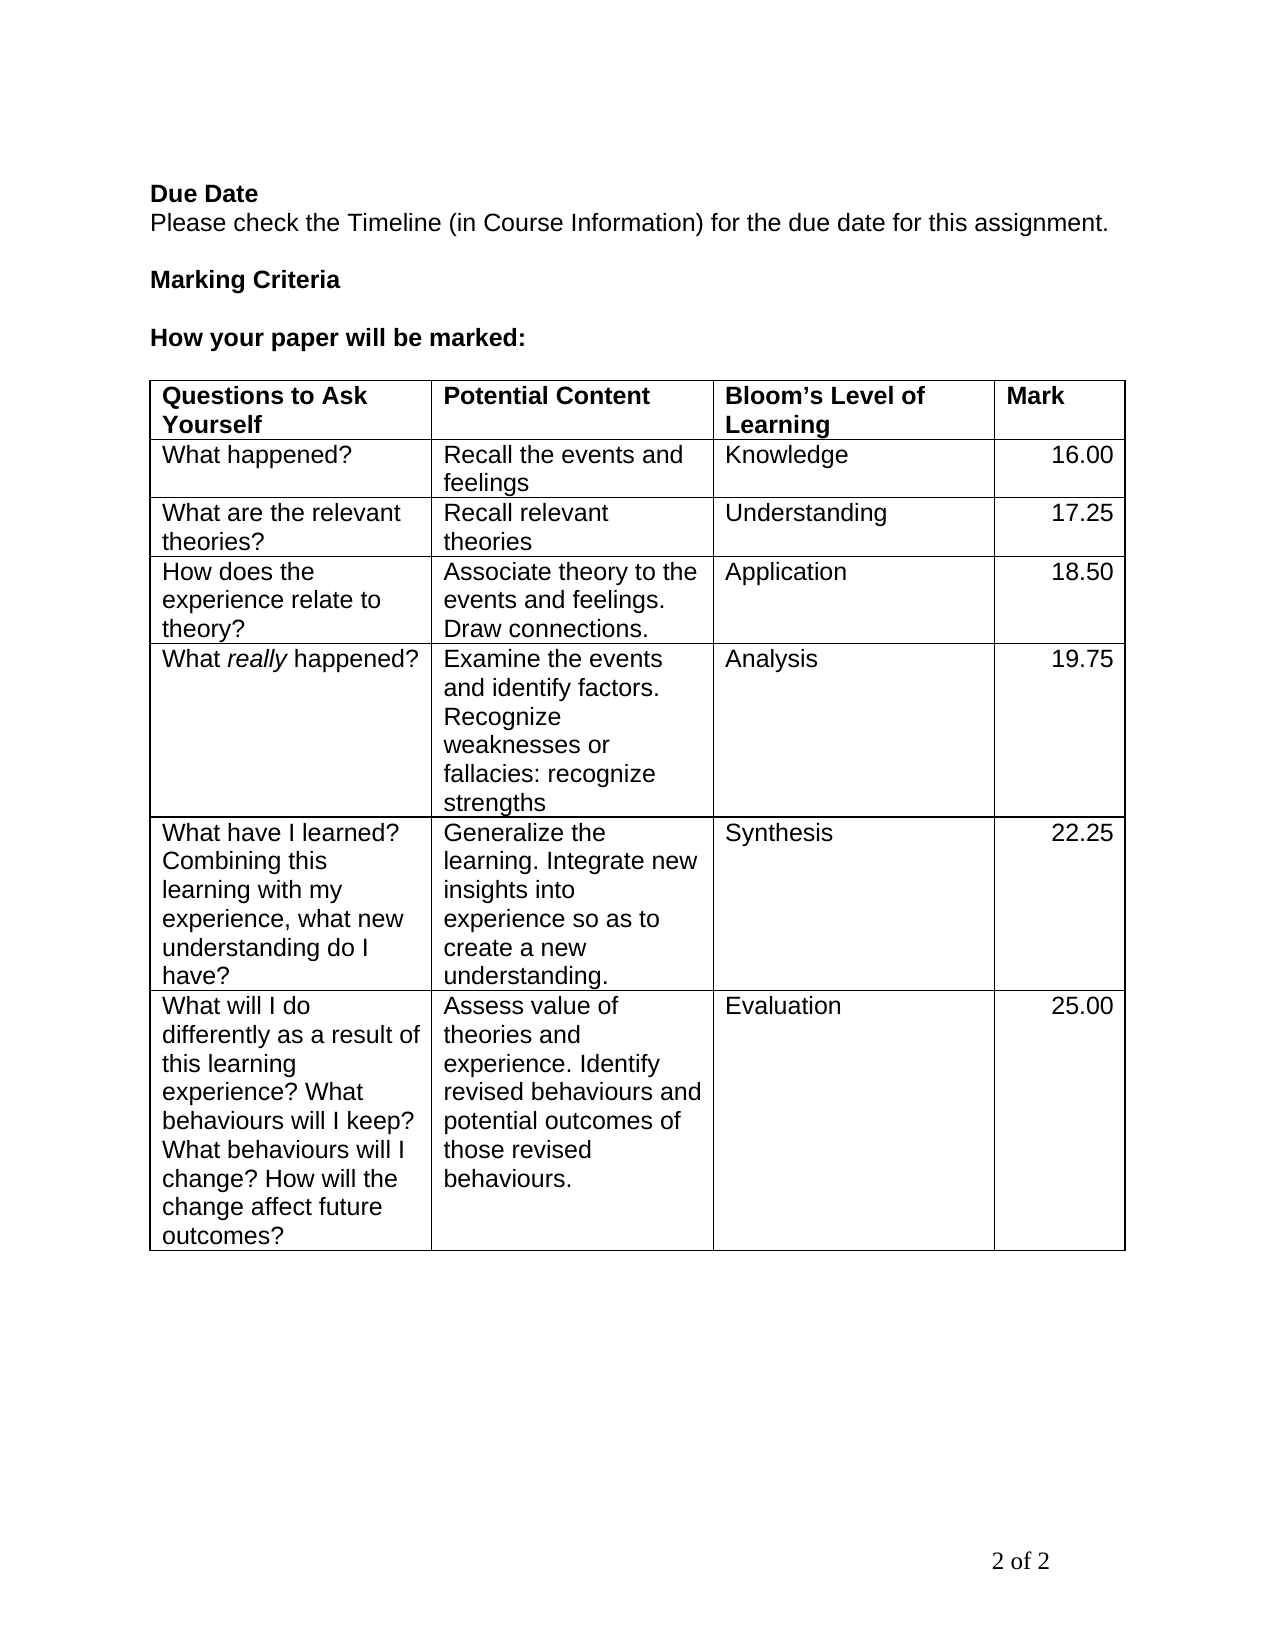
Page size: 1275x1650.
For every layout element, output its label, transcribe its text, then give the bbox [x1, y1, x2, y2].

text Please check the Timeline (in Course Information) for the due date for this assignment. [150, 207, 1125, 236]
table_header Potential Content [432, 381, 713, 438]
table_cell 18.50 [995, 557, 1124, 643]
text How your paper will be marked: [150, 322, 1125, 351]
table_cell 16.00 [995, 440, 1124, 497]
table_cell Understanding [714, 498, 994, 556]
table_cell 17.25 [995, 498, 1124, 556]
table_cell 19.75 [995, 644, 1124, 816]
table_cell How does the experience relate to theory? [151, 557, 431, 643]
text Marking Criteria [150, 265, 1125, 294]
table_cell Synthesis [714, 818, 994, 990]
table_cell Assess value of theories and experience. Identify revised behaviours and potential outcomes of those revised behaviours. [432, 991, 713, 1250]
table_cell Associate theory to the events and feelings. Draw connections. [432, 557, 713, 643]
table_cell Recall the events and feelings [432, 440, 713, 497]
table_cell Generalize the learning. Integrate new insights into experience so as to create a new understanding. [432, 818, 713, 990]
table_cell 25.00 [995, 991, 1124, 1250]
table_cell What are the relevant theories? [151, 498, 431, 556]
table_header Mark [995, 381, 1124, 438]
table_cell What have I learned? Combining this learning with my experience, what new understanding do I have? [151, 818, 431, 990]
table_cell Knowledge [714, 440, 994, 497]
text Due Date [150, 179, 1125, 207]
table_cell Analysis [714, 644, 994, 816]
table_cell Application [714, 557, 994, 643]
table_cell 22.25 [995, 818, 1124, 990]
table_cell What really happened? [151, 644, 431, 816]
table_cell Recall relevant theories [432, 498, 713, 556]
table_cell What happened? [151, 440, 431, 497]
table_header Questions to Ask Yourself [151, 381, 431, 438]
table_cell Examine the events and identify factors. Recognize weaknesses or fallacies: recognize strengths [432, 644, 713, 816]
table_header Bloom’s Level of Learning [714, 381, 994, 438]
table_cell Evaluation [714, 991, 994, 1250]
table_cell What will I do differently as a result of this learning experience? What behaviours will I keep? What behaviours will I change? How will the change affect future outcomes? [151, 991, 431, 1250]
